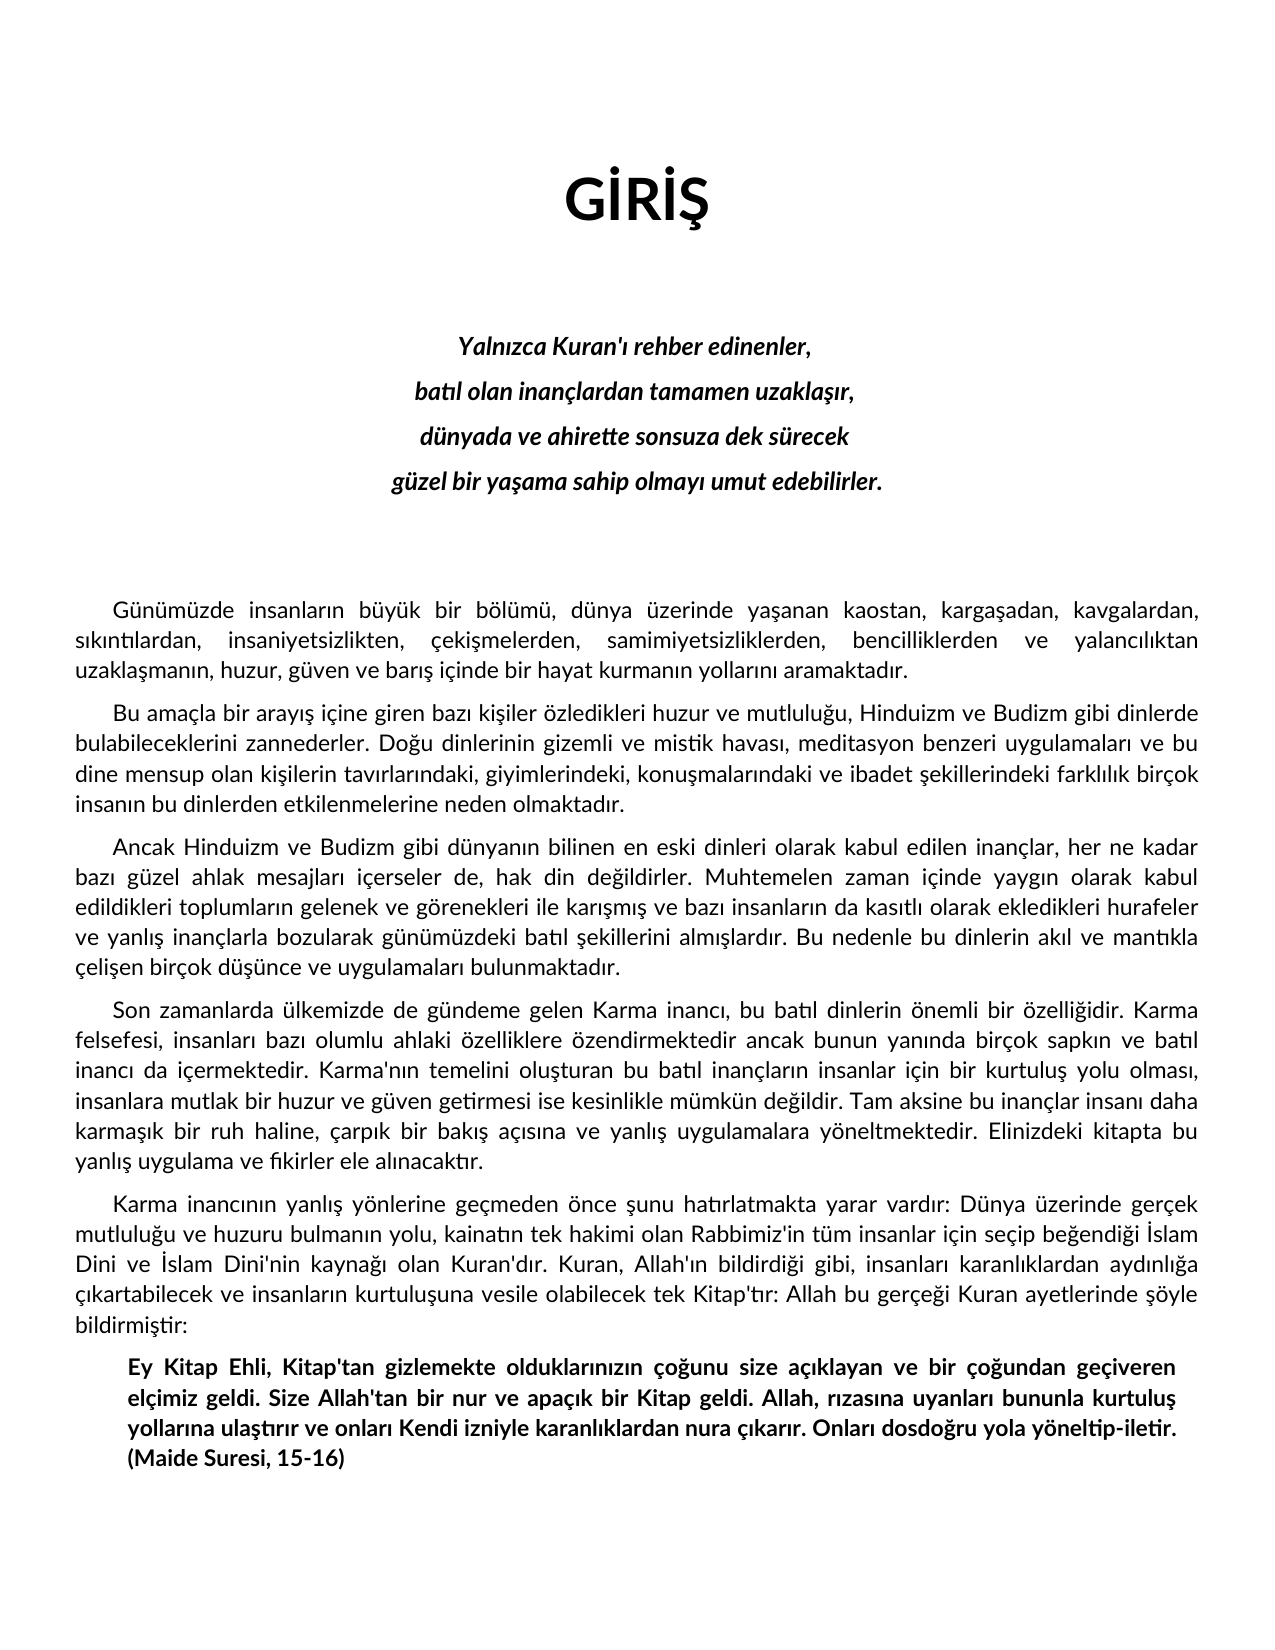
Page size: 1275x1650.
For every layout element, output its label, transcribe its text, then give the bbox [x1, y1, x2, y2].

text Bu amaçla bir arayış içine giren bazı kişiler özledikleri huzur ve mutluluğu, Hinduizm ve Budizm gibi dinlerde bulabileceklerini zannederler. Doğu dinlerinin gizemli ve mistik havası, meditasyon benzeri uygulamaları ve bu dine mensup olan kişilerin tavırlarındaki, giyimlerindeki, konuşmalarındaki ve ibadet şekillerindeki farklılık birçok insanın bu dinlerden etkilenmelerine neden olmaktadır. [75, 699, 1200, 817]
text Yalnızca Kuran'ı rehber edinenler, batıl olan inançlardan tamamen uzaklaşır, dünyada ve ahirette sonsuza dek sürecek güzel bir yaşama sahip olmayı umut edebilirler. [75, 330, 1200, 495]
text Son zamanlarda ülkemizde de gündeme gelen Karma inancı, bu batıl dinlerin önemli bir özelliğidir. Karma felsefesi, insanları bazı olumlu ahlaki özelliklere özendirmektedir ancak bunun yanında birçok sapkın ve batıl inancı da içermektedir. Karma'nın temelini oluşturan bu batıl inançların insanlar için bir kurtuluş yolu olması, insanlara mutlak bir huzur ve güven getirmesi ise kesinlikle mümkün değildir. Tam aksine bu inançlar insanı daha karmaşık bir ruh haline, çarpık bir bakış açısına ve yanlış uygulamalara yöneltmektedir. Elinizdeki kitapta bu yanlış uygulama ve fikirler ele alınacaktır. [75, 996, 1200, 1174]
text Ancak Hinduizm ve Budizm gibi dünyanın bilinen en eski dinleri olarak kabul edilen inançlar, her ne kadar bazı güzel ahlak mesajları içerseler de, hak din değildirler. Muhtemelen zaman içinde yaygın olarak kabul edildikleri toplumların gelenek ve görenekleri ile karışmış ve bazı insanların da kasıtlı olarak ekledikleri hurafeler ve yanlış inançlarla bozularak günümüzdeki batıl şekillerini almışlardır. Bu nedenle bu dinlerin akıl ve mantıkla çelişen birçok düşünce ve uygulamaları bulunmaktadır. [75, 832, 1200, 981]
subtitle GİRİŞ [75, 162, 1200, 232]
text Karma inancının yanlış yönlerine geçmeden önce şunu hatırlatmakta yarar vardır: Dünya üzerinde gerçek mutluluğu ve huzuru bulmanın yolu, kainatın tek hakimi olan Rabbimiz'in tüm insanlar için seçip beğendiği İslam Dini ve İslam Dini'nin kaynağı olan Kuran'dır. Kuran, Allah'ın bildirdiği gibi, insanları karanlıklardan aydınlığa çıkartabilecek ve insanların kurtuluşuna vesile olabilecek tek Kitap'tır: Allah bu gerçeği Kuran ayetlerinde şöyle bildirmiştir: [75, 1189, 1200, 1338]
text Günümüzde insanların büyük bir bölümü, dünya üzerinde yaşanan kaostan, kargaşadan, kavgalardan, sıkıntılardan, insaniyetsizlikten, çekişmelerden, samimiyetsizliklerden, bencilliklerden ve yalancılıktan uzaklaşmanın, huzur, güven ve barış içinde bir hayat kurmanın yollarını aramaktadır. [75, 596, 1200, 684]
text Ey Kitap Ehli, Kitap'tan gizlemekte olduklarınızın çoğunu size açıklayan ve bir çoğundan geçiveren elçimiz geldi. Size Allah'tan bir nur ve apaçık bir Kitap geldi. Allah, rızasına uyanları bununla kurtuluş yollarına ulaştırır ve onları Kendi izniyle karanlıklardan nura çıkarır. Onları dosdoğru yola yöneltip-iletir. (Maide Suresi, 15-16) [127, 1353, 1177, 1471]
